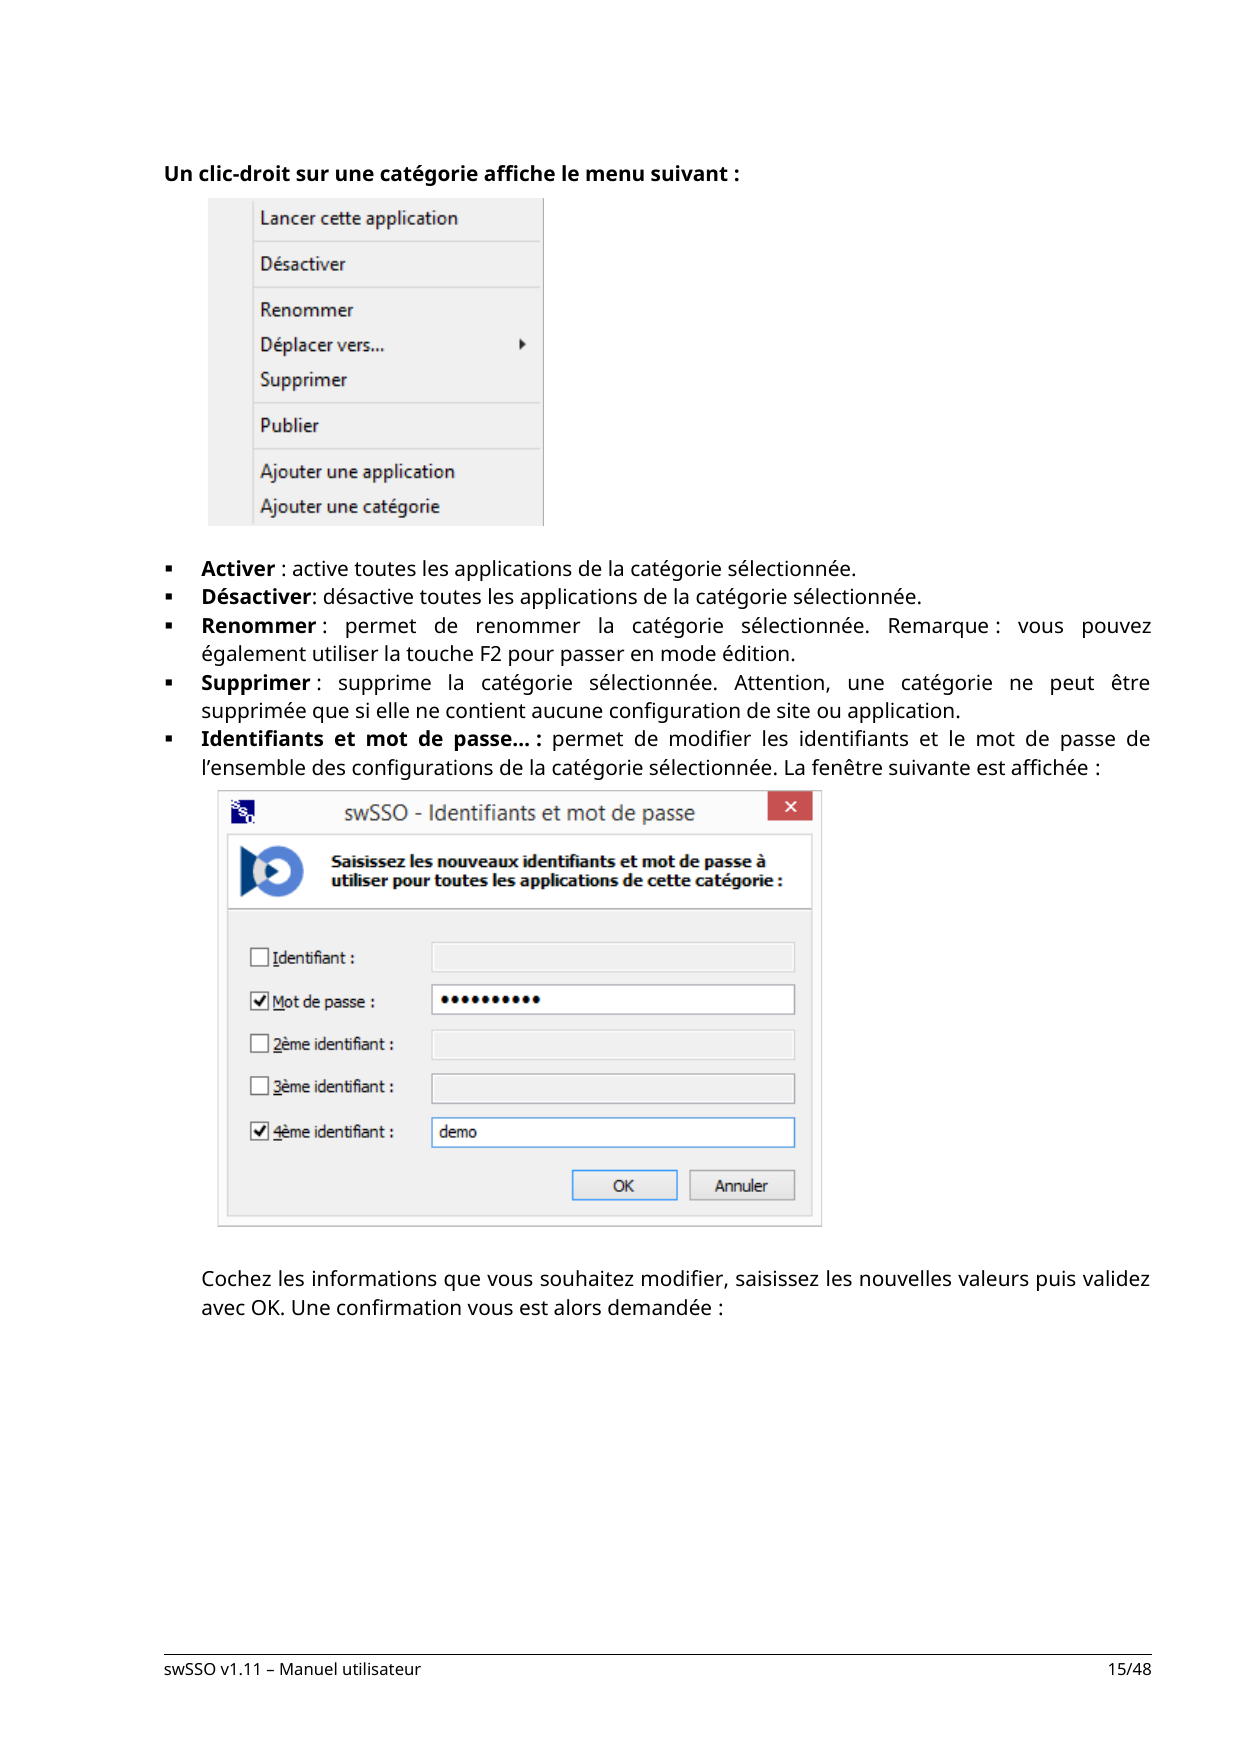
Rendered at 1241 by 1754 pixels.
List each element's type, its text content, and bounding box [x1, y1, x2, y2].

picture [217, 790, 823, 1227]
text Un clic-droit sur une catégorie affiche le menu suivant : [164, 159, 1152, 187]
text Cochez les informations que vous souhaitez modifier, saisissez les nouvelles valeurs puis validez avec OK. Une confirmation vous est alors demandée : [201, 1264, 1152, 1321]
list Activer : active toutes les applications de la catégorie sélectionnée. [164, 554, 1152, 582]
list Renommer : permet de renommer la catégorie sélectionnée. Remarque : vous pouvez également utiliser la touche F2 pour passer en mode édition. [164, 611, 1152, 668]
list Supprimer : supprime la catégorie sélectionnée. Attention, une catégorie ne peut être supprimée que si elle ne contient aucune configuration de site ou application. [164, 668, 1152, 724]
list Identifiants et mot de passe… : permet de modifier les identifiants et le mot de passe de l’ensemble des configurations de la catégorie sélectionnée. La fenêtre suivante est affichée : [164, 724, 1152, 781]
list Désactiver: désactive toutes les applications de la catégorie sélectionnée. [164, 582, 1152, 611]
